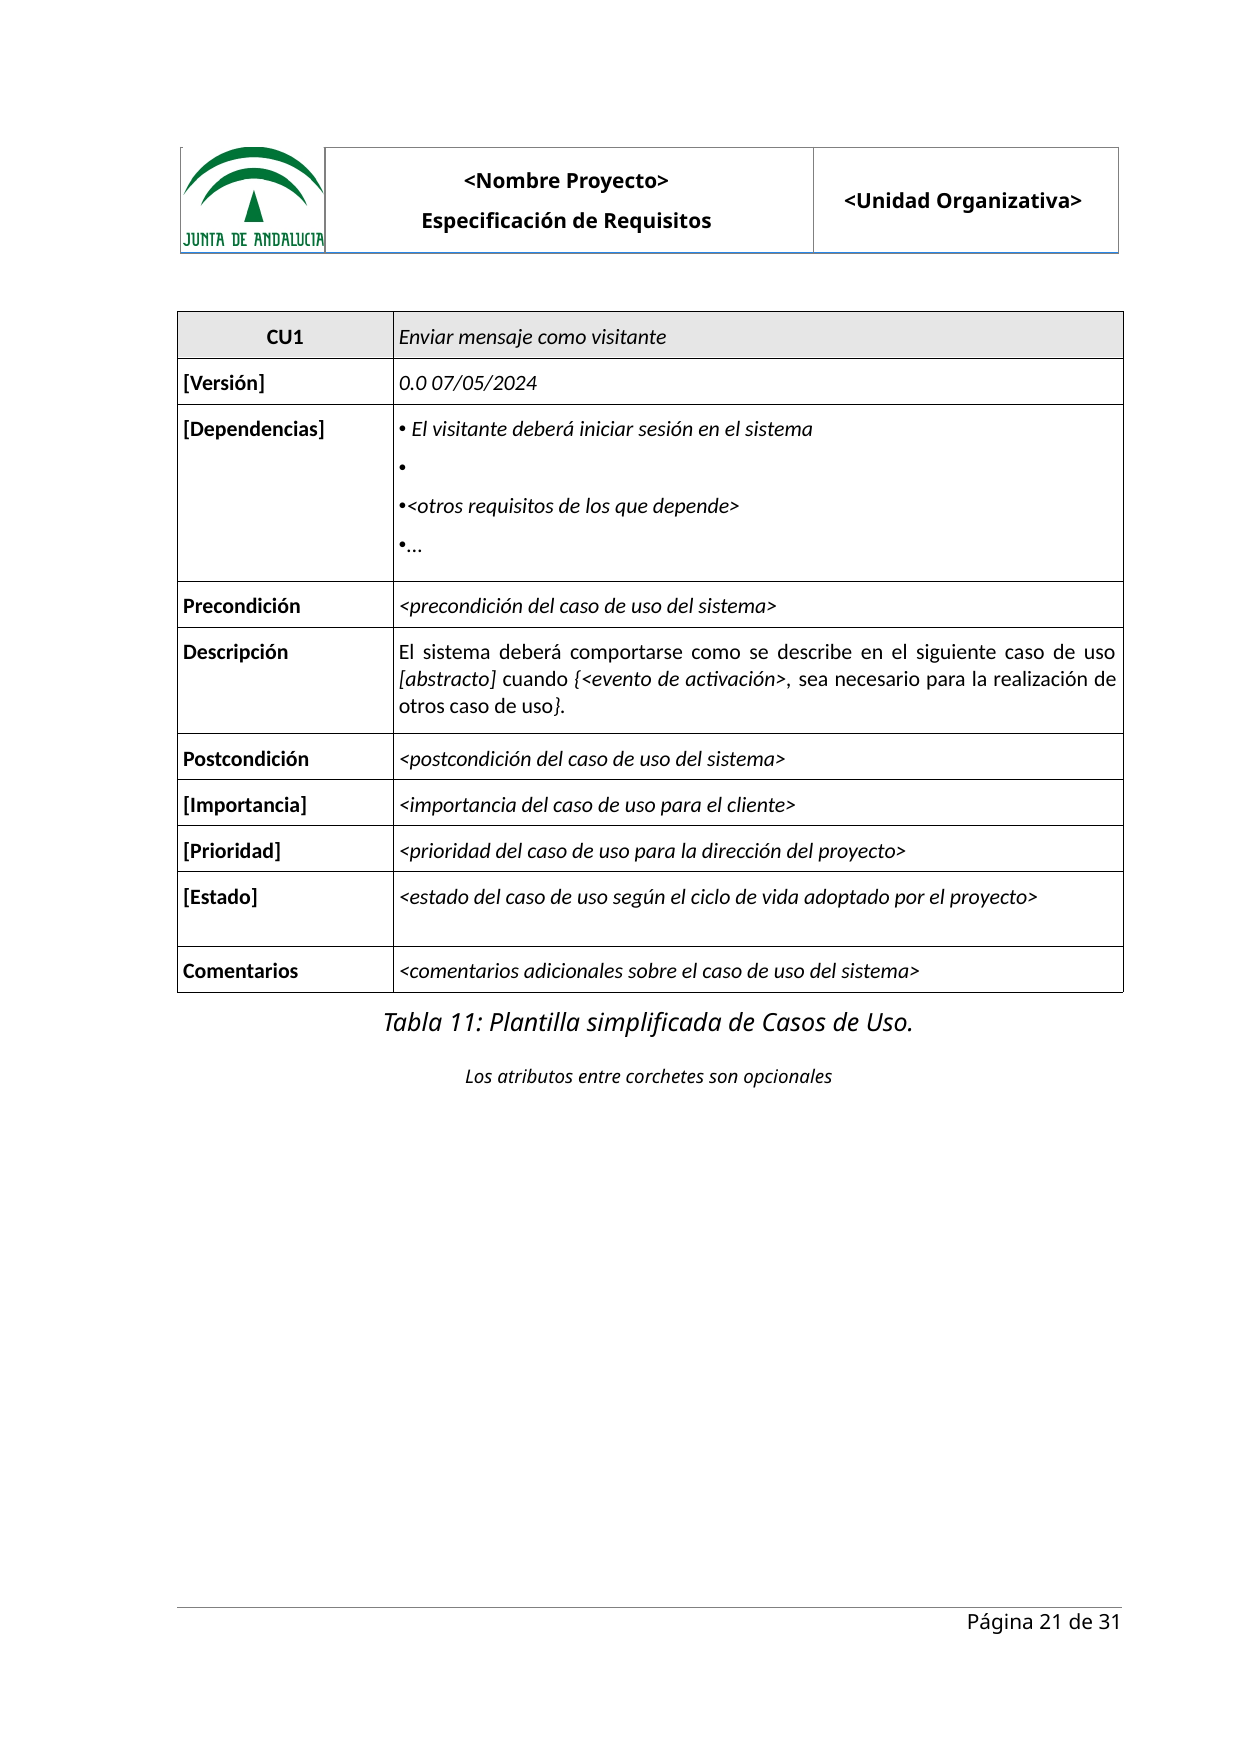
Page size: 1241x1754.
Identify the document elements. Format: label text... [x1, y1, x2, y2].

table_cell <precondición del caso de uso del sistema> [394, 582, 1123, 627]
table_cell El sistema deberá comportarse como se describe en el siguiente caso de uso [abstracto] cuando {<evento de activación>, sea necesario para la realización de otros caso de uso}. [394, 628, 1123, 733]
table_header Enviar mensaje como visitante [394, 312, 1123, 357]
table_cell [Versión] [178, 359, 393, 403]
text Los atributos entre corchetes son opcionales [177, 1063, 1122, 1089]
table_header CU1 [178, 312, 393, 357]
table_cell Comentarios [178, 947, 393, 992]
table_cell 0.0 07/05/2024 [394, 359, 1123, 403]
table_cell <postcondición del caso de uso del sistema> [394, 734, 1123, 779]
table_cell <importancia del caso de uso para el cliente> [394, 780, 1123, 825]
table_cell [Estado] [178, 872, 393, 946]
table_cell [Dependencias] [178, 405, 393, 581]
table_cell Descripción [178, 628, 393, 733]
picture [183, 147, 324, 246]
table_cell <prioridad del caso de uso para la dirección del proyecto> [394, 826, 1123, 871]
table_cell <comentarios adicionales sobre el caso de uso del sistema> [394, 947, 1123, 992]
table_cell [Prioridad] [178, 826, 393, 871]
table_cell Precondición [178, 582, 393, 627]
table_cell <estado del caso de uso según el ciclo de vida adoptado por el proyecto> [394, 872, 1123, 946]
text Tabla 11: Plantilla simplificada de Casos de Uso. [177, 1004, 1122, 1038]
table_cell [Importancia] [178, 780, 393, 825]
table_cell Postcondición [178, 734, 393, 779]
table_cell El visitante deberá iniciar sesión en el sistema <otros requisitos de los que depende> ... [394, 405, 1123, 581]
